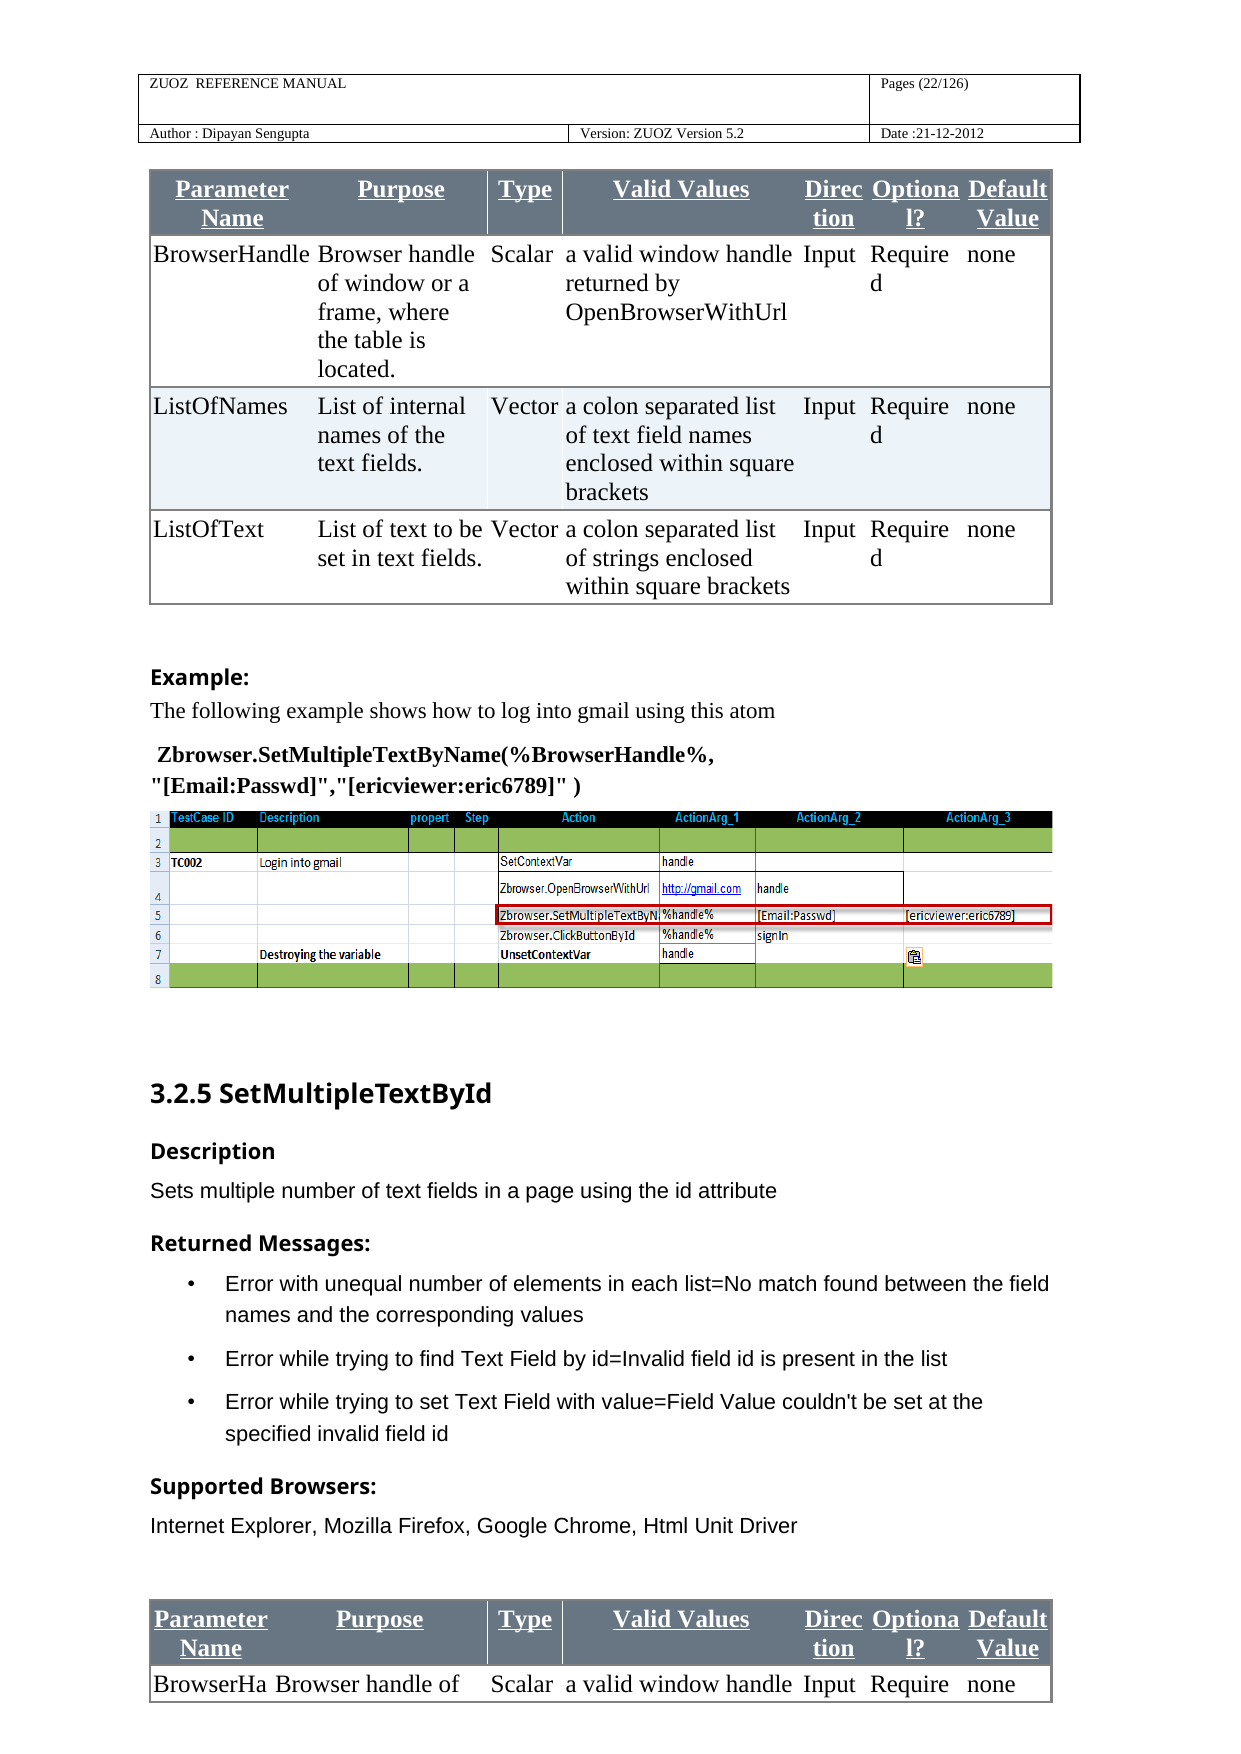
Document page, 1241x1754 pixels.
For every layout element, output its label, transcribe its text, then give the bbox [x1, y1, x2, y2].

table_header Direction [800, 1601, 867, 1664]
table_cell a colon separated list of strings enclosed within square brackets [563, 511, 800, 603]
table_header Type [488, 171, 562, 234]
table_cell BrowserHa [151, 1666, 272, 1701]
table_header Default Value [964, 1601, 1050, 1664]
table_header Default Value [964, 171, 1050, 234]
table_cell ListOfText [151, 511, 314, 603]
table_cell a valid window handle [563, 1666, 800, 1701]
text The following example shows how to log into gmail using this atom [150, 697, 1050, 724]
table_header Parameter Name [151, 171, 314, 234]
table_header Purpose [314, 171, 487, 234]
subtitle Example: [150, 661, 1050, 691]
table_cell Required [867, 388, 964, 509]
table_header Valid Values [563, 1601, 800, 1664]
table_header Purpose [272, 1601, 487, 1664]
table_cell Scalar [488, 1666, 562, 1701]
table_header Type [488, 1601, 562, 1664]
table_header Valid Values [563, 171, 800, 234]
table_cell Required [867, 236, 964, 386]
table_cell none [964, 236, 1050, 386]
table_header Parameter Name [151, 1601, 272, 1664]
table_cell none [964, 1666, 1050, 1701]
list Error while trying to set Text Field with value=Field Value couldn't be set at the specified invalid field id [187, 1383, 1050, 1446]
table_cell BrowserHandle [151, 236, 314, 386]
table_cell a colon separated list of text field names enclosed within square brackets [563, 388, 800, 509]
table_header Optional? [867, 1601, 964, 1664]
table_cell ListOfNames [151, 388, 314, 509]
table_cell Input [800, 236, 867, 386]
subtitle Supported Browsers: [150, 1471, 1050, 1500]
table_cell Required [867, 511, 964, 603]
table_cell Require [867, 1666, 964, 1701]
table_cell Scalar [488, 236, 562, 386]
subtitle 3.2.5 SetMultipleTextById [150, 1074, 1050, 1111]
table_cell a valid window handle returned by OpenBrowserWithUrl [563, 236, 800, 386]
table_cell List of internal names of the text fields. [314, 388, 487, 509]
list Error while trying to find Text Field by id=Invalid field id is present in the list [187, 1339, 1050, 1371]
table_cell Browser handle of [272, 1666, 487, 1701]
subtitle Returned Messages: [150, 1228, 1050, 1258]
table_cell List of text to be set in text fields. [314, 511, 487, 603]
table_header Optional? [867, 171, 964, 234]
table_cell Vector [488, 388, 562, 509]
picture [150, 811, 1053, 988]
table_cell none [964, 388, 1050, 509]
text Zbrowser.SetMultipleTextByName(%BrowserHandle%, "[Email:Passwd]","[ericviewer:eric6789]" ) [150, 736, 1050, 799]
table_cell none [964, 511, 1050, 603]
table_cell Input [800, 388, 867, 509]
table_cell Vector [488, 511, 562, 603]
table_header Direction [800, 171, 867, 234]
table_cell Browser handle of window or a frame, where the table is located. [314, 236, 487, 386]
subtitle Description [150, 1136, 1050, 1166]
text Sets multiple number of text fields in a page using the id attribute [150, 1172, 1050, 1203]
list Error with unequal number of elements in each list=No match found between the field names and the corresponding values [187, 1264, 1050, 1327]
table_cell Input [800, 1666, 867, 1701]
table_cell Input [800, 511, 867, 603]
text Internet Explorer, Mozilla Firefox, Google Chrome, Html Unit Driver [150, 1507, 1050, 1538]
